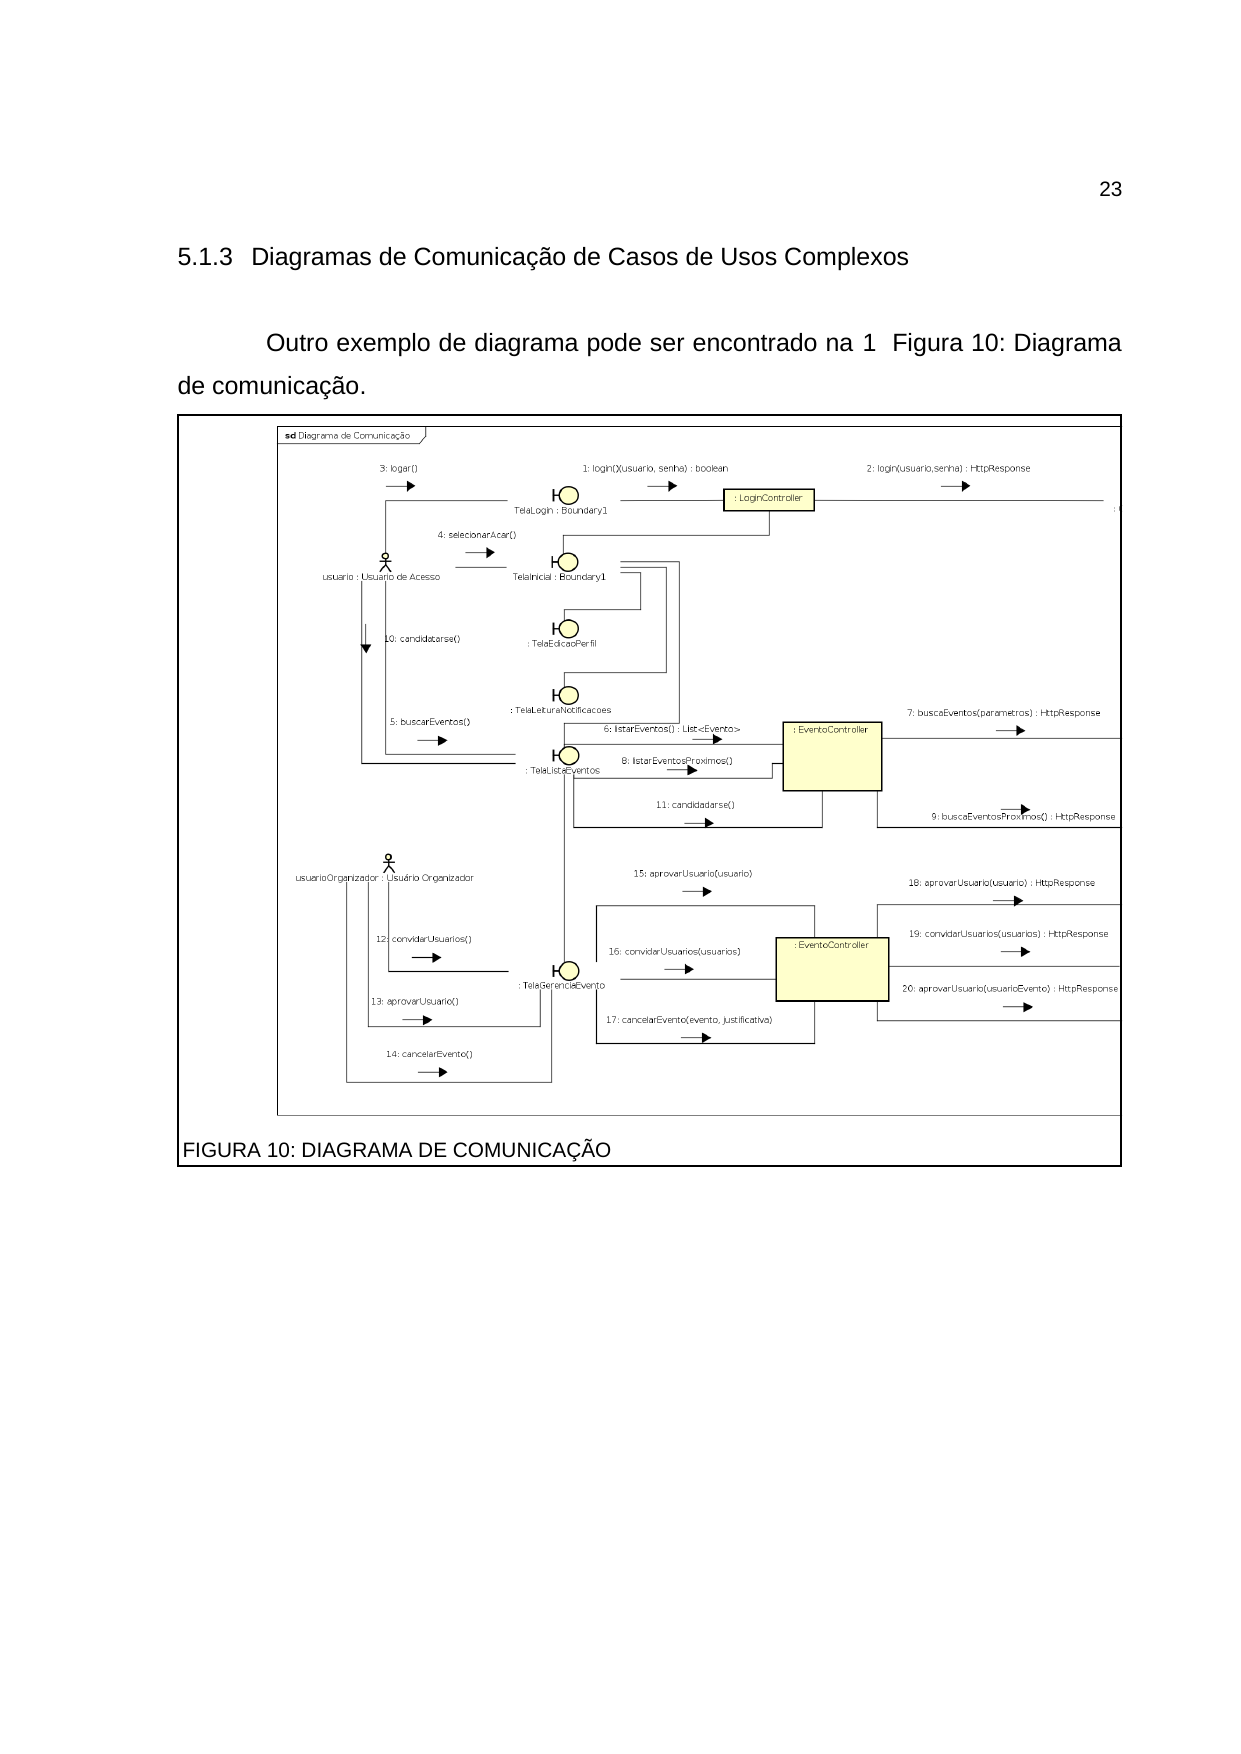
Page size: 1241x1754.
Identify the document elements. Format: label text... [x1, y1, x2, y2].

picture [270, 419, 1120, 1122]
subtitle Diagramas de Comunicação de Casos de Usos Complexos [177, 242, 1122, 271]
list Outro exemplo de diagrama pode ser encontrado na Figura 1 Figura 10: Diagrama de comunicação. [177, 328, 1122, 400]
text Figura 10: Diagrama de comunicação [182, 419, 1117, 1162]
